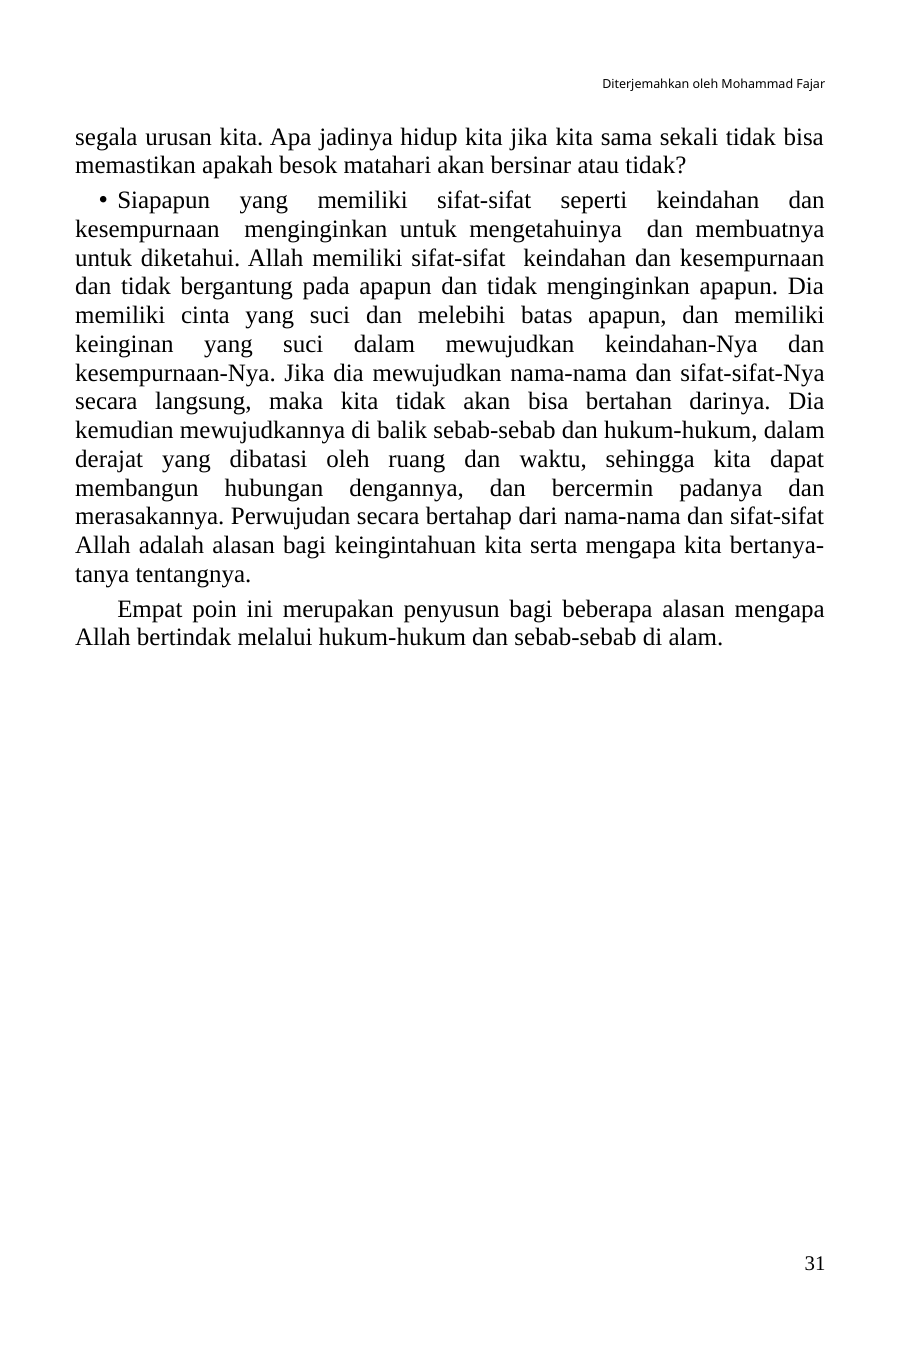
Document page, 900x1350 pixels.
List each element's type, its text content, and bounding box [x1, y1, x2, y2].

list segala urusan kita. Apa jadinya hidup kita jika kita sama sekali tidak bisa memastikan apakah besok matahari akan bersinar atau tidak? [75, 122, 825, 179]
text Empat poin ini merupakan penyusun bagi beberapa alasan mengapa Allah bertindak melalui hukum-hukum dan sebab-sebab di alam. [75, 594, 825, 651]
list Siapapun yang memiliki sifat-sifat seperti keindahan dan kesempurnaan menginginkan untuk mengetahuinya dan membuatnya untuk diketahui. Allah memiliki sifat-sifat keindahan dan kesempurnaan dan tidak bergantung pada apapun dan tidak menginginkan apapun. Dia memiliki cinta yang suci dan melebihi batas apapun, dan memiliki keinginan yang suci dalam mewujudkan keindahan-Nya dan kesempurnaan-Nya. Jika dia mewujudkan nama-nama dan sifat-sifat-Nya secara langsung, maka kita tidak akan bisa bertahan darinya. Dia kemudian mewujudkannya di balik sebab-sebab dan hukum-hukum, dalam derajat yang dibatasi oleh ruang dan waktu, sehingga kita dapat membangun hubungan dengannya, dan bercermin padanya dan merasakannya. Perwujudan secara bertahap dari nama-nama dan sifat-sifat Allah adalah alasan bagi keingintahuan kita serta mengapa kita bertanya-tanya tentangnya. [75, 185, 825, 588]
